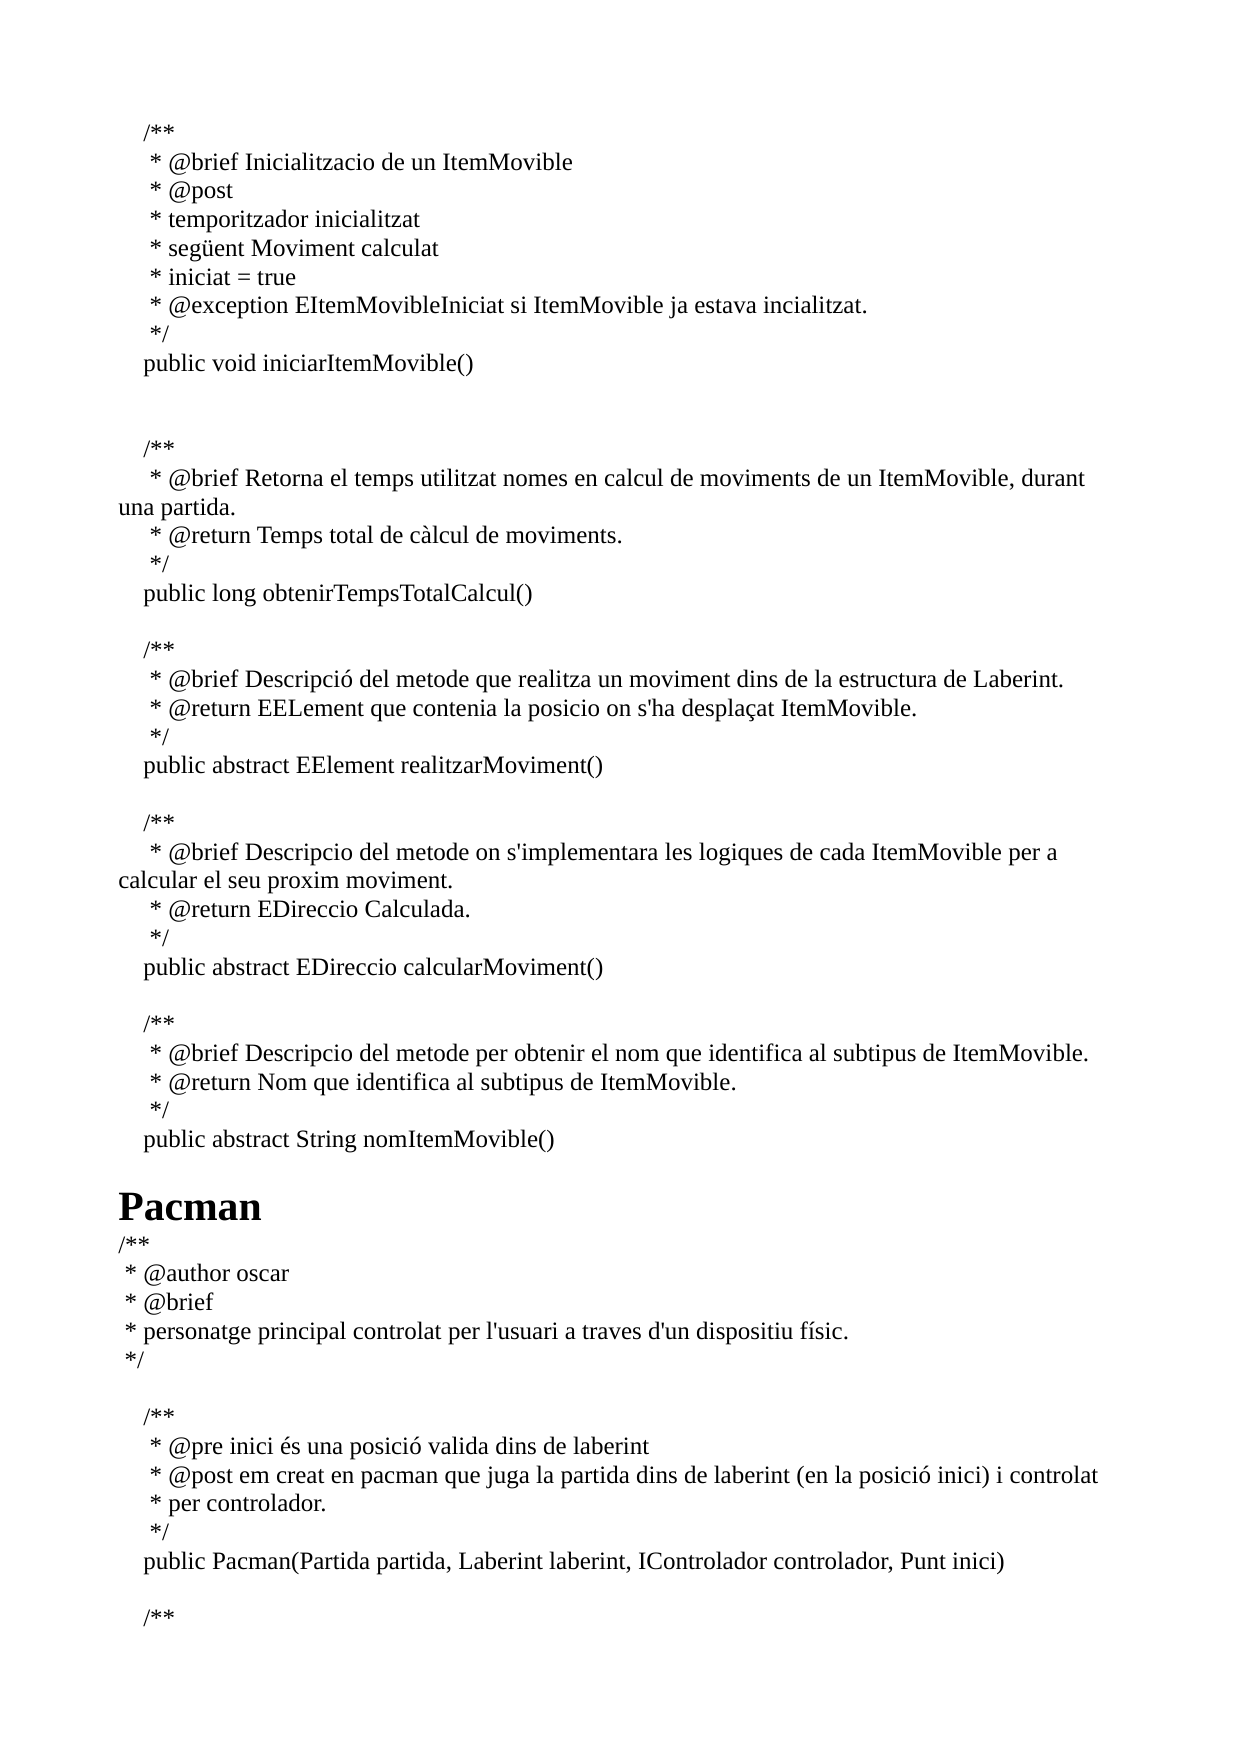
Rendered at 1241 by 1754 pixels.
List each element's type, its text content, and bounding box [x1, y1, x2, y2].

text * @brief Retorna el temps utilitzat nomes en calcul de moviments de un ItemMovible, durant una partida. [118, 463, 1122, 521]
text * per controlador. [118, 1488, 1122, 1517]
text * següent Moviment calculat [118, 233, 1122, 262]
text /** [118, 636, 1122, 664]
text /** [118, 1230, 1122, 1258]
text * @brief Inicialitzacio de un ItemMovible [118, 147, 1122, 176]
text */ [118, 1345, 1122, 1373]
text */ [118, 1096, 1122, 1124]
text * @pre inici és una posició valida dins de laberint [118, 1431, 1122, 1460]
text public long obtenirTempsTotalCalcul() [118, 578, 1122, 607]
text * @exception EItemMovibleIniciat si ItemMovible ja estava incialitzat. [118, 291, 1122, 319]
text * temporitzador inicialitzat [118, 204, 1122, 233]
text * @return EDireccio Calculada. [118, 894, 1122, 923]
text * @post em creat en pacman que juga la partida dins de laberint (en la posició inici) i controlat [118, 1460, 1122, 1488]
text * personatge principal controlat per l'usuari a traves d'un dispositiu físic. [118, 1316, 1122, 1345]
text * @brief Descripció del metode que realitza un moviment dins de la estructura de Laberint. [118, 664, 1122, 693]
text /** [118, 1603, 1122, 1632]
text * @return EELement que contenia la posicio on s'ha desplaçat ItemMovible. [118, 693, 1122, 722]
text */ [118, 549, 1122, 578]
text * @return Temps total de càlcul de moviments. [118, 521, 1122, 549]
text * iniciat = true [118, 262, 1122, 291]
text public abstract String nomItemMovible() [118, 1124, 1122, 1153]
text * @brief [118, 1287, 1122, 1316]
text public abstract EDireccio calcularMoviment() [118, 952, 1122, 981]
text */ [118, 923, 1122, 952]
text public abstract EElement realitzarMoviment() [118, 751, 1122, 779]
text */ [118, 722, 1122, 751]
text * @author oscar [118, 1258, 1122, 1287]
text * @post [118, 176, 1122, 204]
text /** [118, 434, 1122, 463]
text * @brief Descripcio del metode per obtenir el nom que identifica al subtipus de ItemMovible. [118, 1038, 1122, 1067]
text */ [118, 319, 1122, 348]
text * @return Nom que identifica al subtipus de ItemMovible. [118, 1067, 1122, 1096]
text /** [118, 118, 1122, 147]
text /** [118, 808, 1122, 837]
text Pacman [118, 1182, 1122, 1230]
text public void iniciarItemMovible() [118, 348, 1122, 377]
text public Pacman(Partida partida, Laberint laberint, IControlador controlador, Punt inici) [118, 1546, 1122, 1575]
text /** [118, 1402, 1122, 1431]
text /** [118, 1009, 1122, 1038]
text * @brief Descripcio del metode on s'implementara les logiques de cada ItemMovible per a calcular el seu proxim moviment. [118, 837, 1122, 894]
text */ [118, 1517, 1122, 1546]
